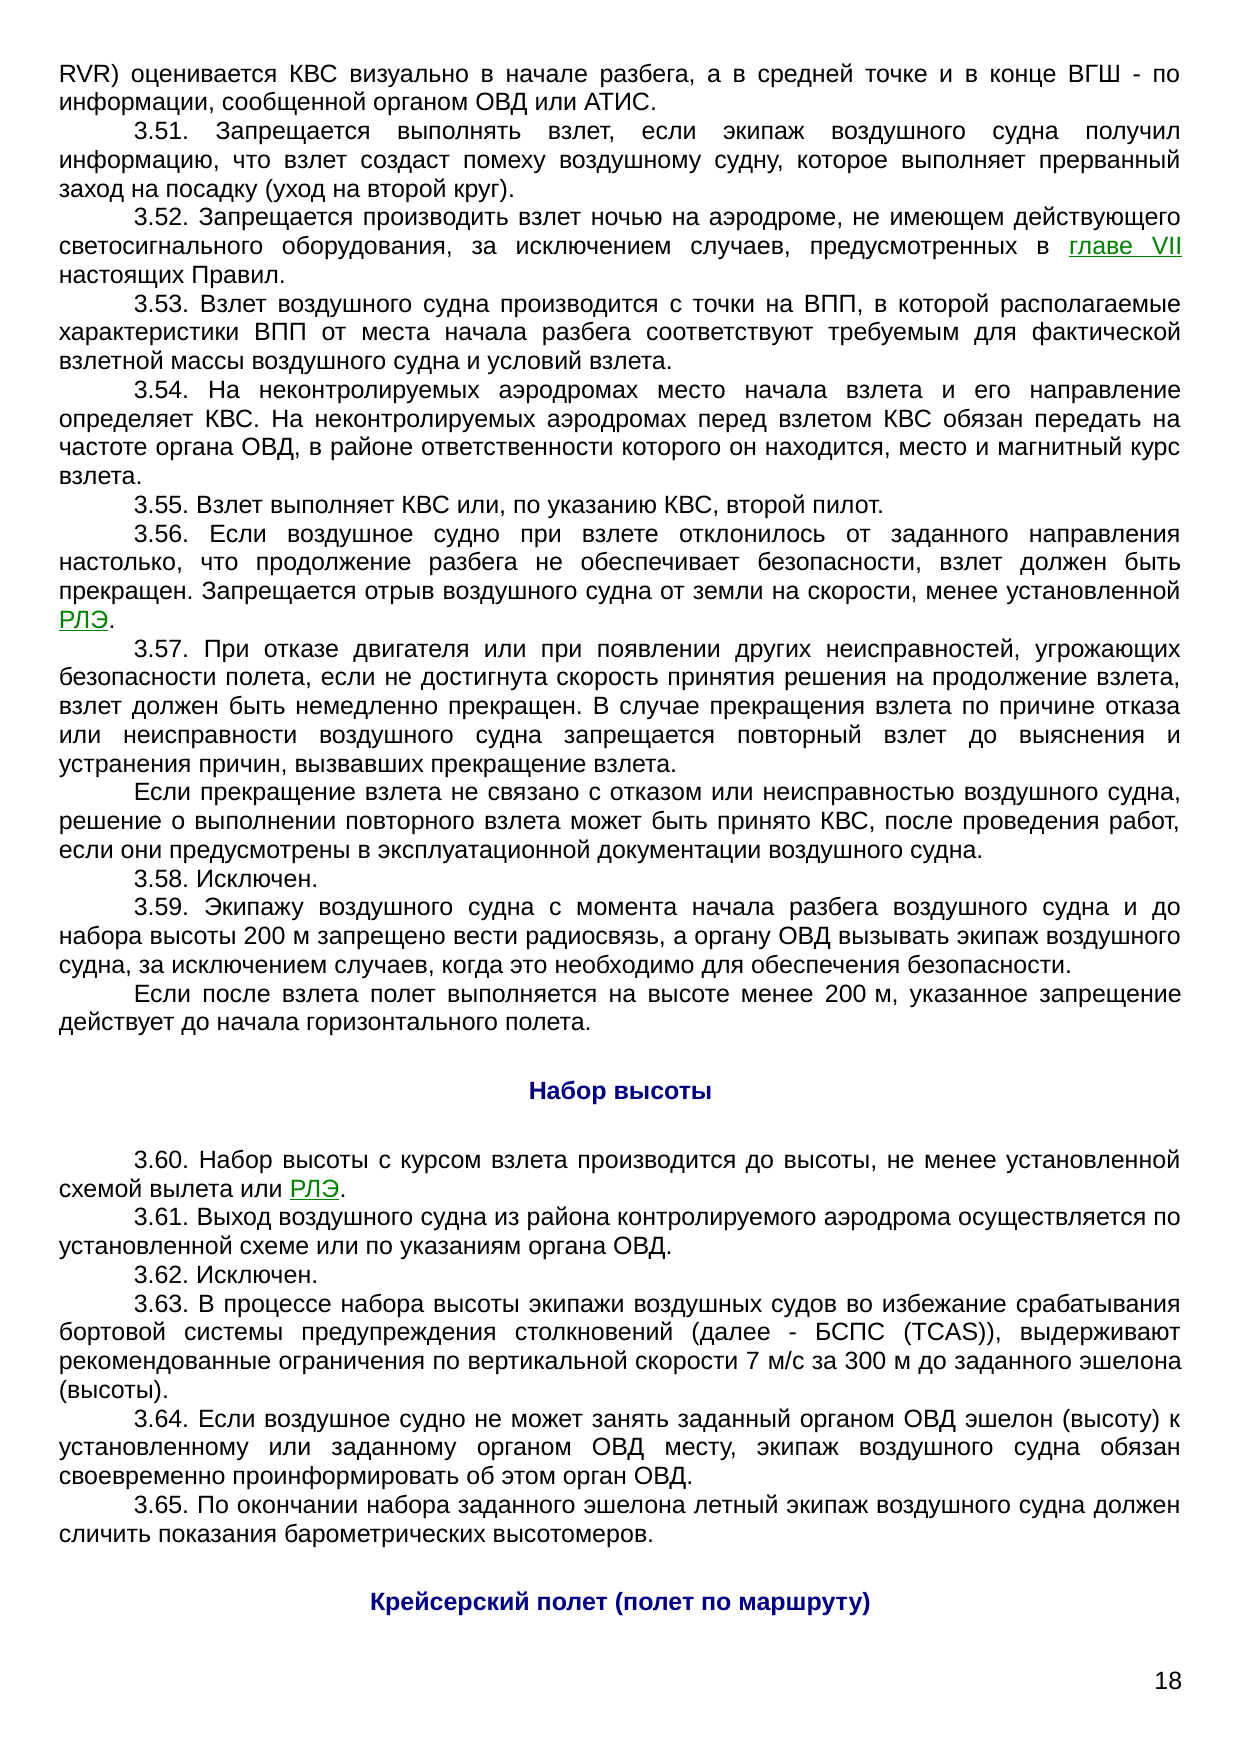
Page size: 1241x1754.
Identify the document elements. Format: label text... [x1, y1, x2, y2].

text Если после взлета полет выполняется на высоте менее 200 м, указанное запрещение действует до начала горизонтального полета. [58, 978, 1182, 1036]
text Если прекращение взлета не связано с отказом или неисправностью воздушного судна, решение о выполнении повторного взлета может быть принято КВС, после проведения работ, если они предусмотрены в эксплуатационной документации воздушного судна. [58, 777, 1182, 863]
text 3.64. Если воздушное судно не может занять заданный органом ОВД эшелон (высоту) к установленному или заданному органом ОВД месту, экипаж воздушного судна обязан своевременно проинформировать об этом орган ОВД. [58, 1403, 1182, 1490]
text 3.62. Исключен. [58, 1260, 1182, 1288]
text 3.63. В процессе набора высоты экипажи воздушных судов во избежание срабатывания бортовой системы предупреждения столкновений (далее - БСПС (TCAS)), выдерживают рекомендованные ограничения по вертикальной скорости 7 м/с за 300 м до заданного эшелона (высоты). [58, 1288, 1182, 1403]
text 3.61. Выход воздушного судна из района контролируемого аэродрома осуществляется по установленной схеме или по указаниям органа ОВД. [58, 1202, 1182, 1260]
subtitle Набор высоты [58, 1076, 1182, 1105]
subtitle Крейсерский полет (полет по маршруту) [58, 1587, 1182, 1616]
text 3.60. Набор высоты с курсом взлета производится до высоты, не менее установленной схемой вылета или РЛЭ. [58, 1145, 1182, 1202]
text 3.57. При отказе двигателя или при появлении других неисправностей, угрожающих безопасности полета, если не достигнута скорость принятия решения на продолжение взлета, взлет должен быть немедленно прекращен. В случае прекращения взлета по причине отказа или неисправности воздушного судна запрещается повторный взлет до выяснения и устранения причин, вызвавших прекращение взлета. [58, 633, 1182, 777]
text 3.54. На неконтролируемых аэродромах место начала взлета и его направление определяет КВС. На неконтролируемых аэродромах перед взлетом КВС обязан передать на частоте органа ОВД, в районе ответственности которого он находится, место и магнитный курс взлета. [58, 375, 1182, 490]
text 3.58. Исключен. [58, 863, 1182, 892]
text 3.59. Экипажу воздушного судна с момента начала разбега воздушного судна и до набора высоты 200 м запрещено вести радиосвязь, а органу ОВД вызывать экипаж воздушного судна, за исключением случаев, когда это необходимо для обеспечения безопасности. [58, 892, 1182, 978]
text 3.55. Взлет выполняет КВС или, по указанию КВС, второй пилот. [58, 490, 1182, 518]
text - RVR) оценивается КВС визуально в начале разбега, а в средней точке и в конце ВГШ - по информации, сообщенной органом ОВД или АТИС. [58, 58, 1182, 116]
text 3.51. Запрещается выполнять взлет, если экипаж воздушного судна получил информацию, что взлет создаст помеху воздушному судну, которое выполняет прерванный заход на посадку (уход на второй круг). [58, 116, 1182, 202]
text 3.65. По окончании набора заданного эшелона летный экипаж воздушного судна должен сличить показания барометрических высотомеров. [58, 1490, 1182, 1547]
text 3.56. Если воздушное судно при взлете отклонилось от заданного направления настолько, что продолжение разбега не обеспечивает безопасности, взлет должен быть прекращен. Запрещается отрыв воздушного судна от земли на скорости, менее установленной РЛЭ. [58, 518, 1182, 633]
text 3.52. Запрещается производить взлет ночью на аэродроме, не имеющем действующего светосигнального оборудования, за исключением случаев, предусмотренных в главе VII настоящих Правил. [58, 202, 1182, 288]
text 3.53. Взлет воздушного судна производится с точки на ВПП, в которой располагаемые характеристики ВПП от места начала разбега соответствуют требуемым для фактической взлетной массы воздушного судна и условий взлета. [58, 288, 1182, 375]
